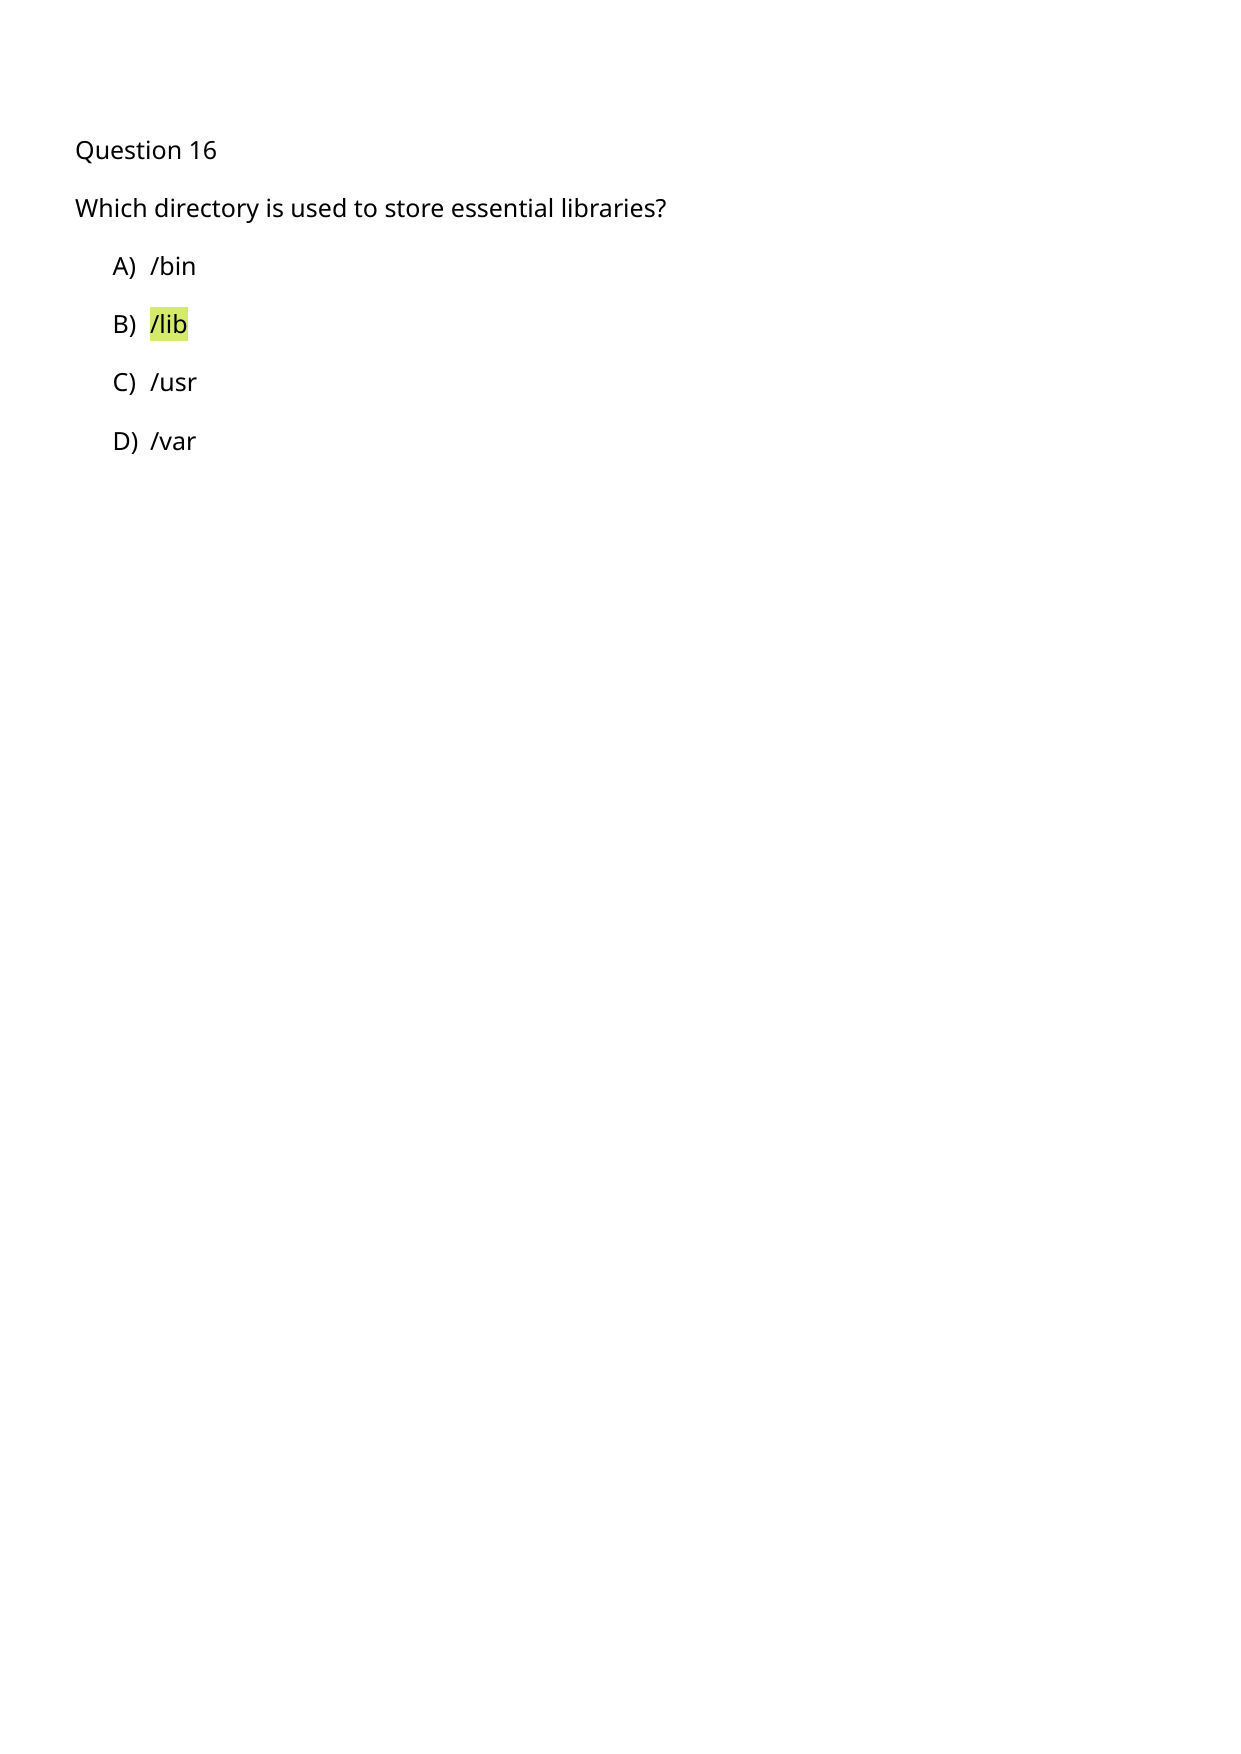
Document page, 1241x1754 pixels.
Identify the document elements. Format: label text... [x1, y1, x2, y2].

text Question 16 [75, 133, 1165, 167]
list /bin [112, 249, 1165, 283]
list /usr [112, 365, 1165, 399]
text Which directory is used to store essential libraries? [75, 191, 1165, 225]
list /var [112, 423, 1165, 457]
list /lib [112, 307, 1165, 341]
